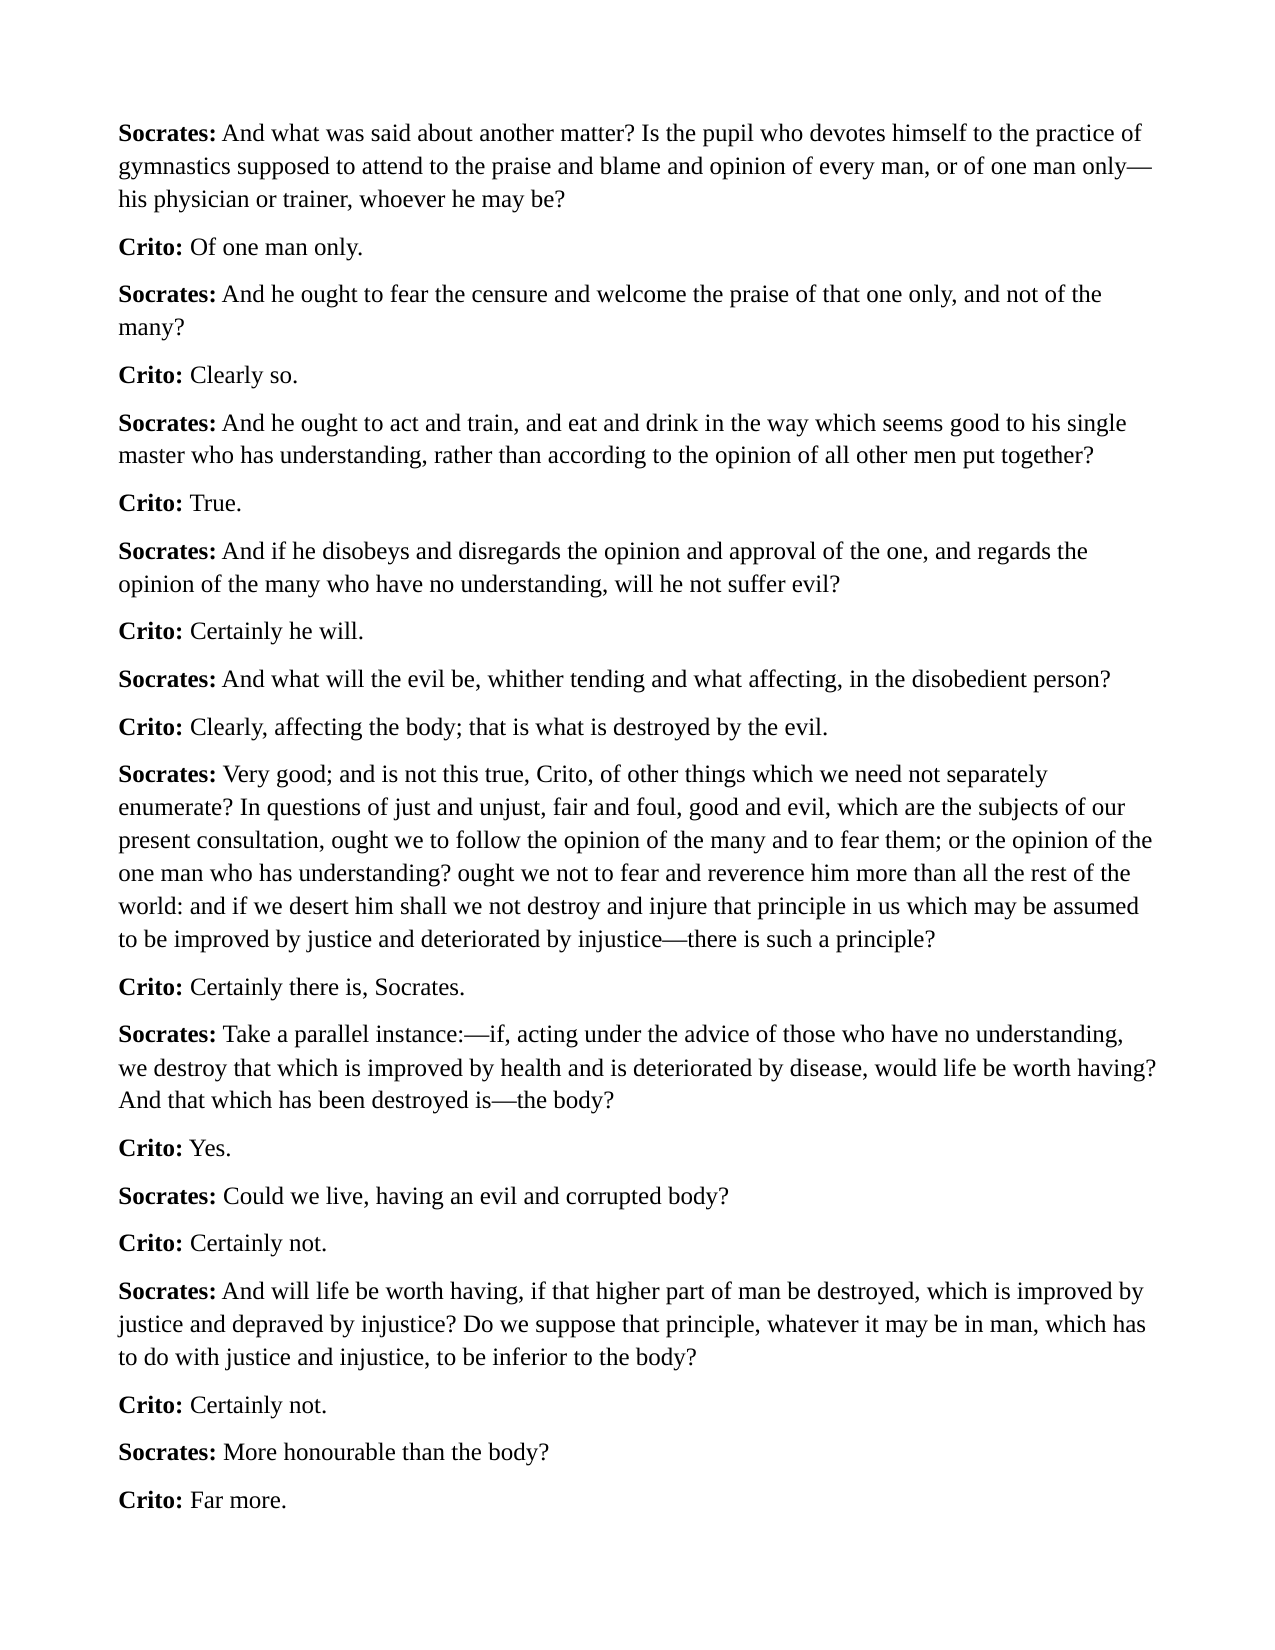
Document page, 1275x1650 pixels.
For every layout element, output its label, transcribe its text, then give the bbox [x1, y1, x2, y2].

text Socrates: And he ought to act and train, and eat and drink in the way which seems good to his single master who has understanding, rather than according to the opinion of all other men put together? [118, 408, 1157, 469]
text Crito: Certainly not. [118, 1390, 1157, 1418]
text Socrates: And he ought to fear the censure and welcome the praise of that one only, and not of the many? [118, 279, 1157, 341]
text Crito: Certainly there is, Socrates. [118, 972, 1157, 1001]
text Socrates: Very good; and is not this true, Crito, of other things which we need not separately enumerate? In questions of just and unjust, fair and foul, good and evil, which are the subjects of our present consultation, ought we to follow the opinion of the many and to fear them; or the opinion of the one man who has understanding? ought we not to fear and reverence him more than all the rest of the world: and if we desert him shall we not destroy and injure that principle in us which may be assumed to be improved by justice and deteriorated by injustice—there is such a principle? [118, 759, 1157, 953]
text Socrates: And what was said about another matter? Is the pupil who devotes himself to the practice of gymnastics supposed to attend to the praise and blame and opinion of every man, or of one man only—his physician or trainer, whoever he may be? [118, 118, 1157, 213]
text Crito: Certainly not. [118, 1228, 1157, 1257]
text Socrates: And if he disobeys and disregards the opinion and approval of the one, and regards the opinion of the many who have no understanding, will he not suffer evil? [118, 536, 1157, 598]
text Crito: Far more. [118, 1485, 1157, 1514]
text Socrates: And what will the evil be, whither tending and what affecting, in the disobedient person? [118, 664, 1157, 693]
text Crito: Of one man only. [118, 232, 1157, 261]
text Socrates: More honourable than the body? [118, 1437, 1157, 1466]
text Crito: Yes. [118, 1133, 1157, 1162]
text Crito: Clearly so. [118, 360, 1157, 389]
text Socrates: Could we live, having an evil and corrupted body? [118, 1181, 1157, 1209]
text Crito: True. [118, 488, 1157, 517]
text Socrates: Take a parallel instance:—if, acting under the advice of those who have no understanding, we destroy that which is improved by health and is deteriorated by disease, would life be worth having? And that which has been destroyed is—the body? [118, 1019, 1157, 1114]
text Crito: Certainly he will. [118, 616, 1157, 645]
text Crito: Clearly, affecting the body; that is what is destroyed by the evil. [118, 712, 1157, 740]
text Socrates: And will life be worth having, if that higher part of man be destroyed, which is improved by justice and depraved by injustice? Do we suppose that principle, whatever it may be in man, which has to do with justice and injustice, to be inferior to the body? [118, 1276, 1157, 1371]
